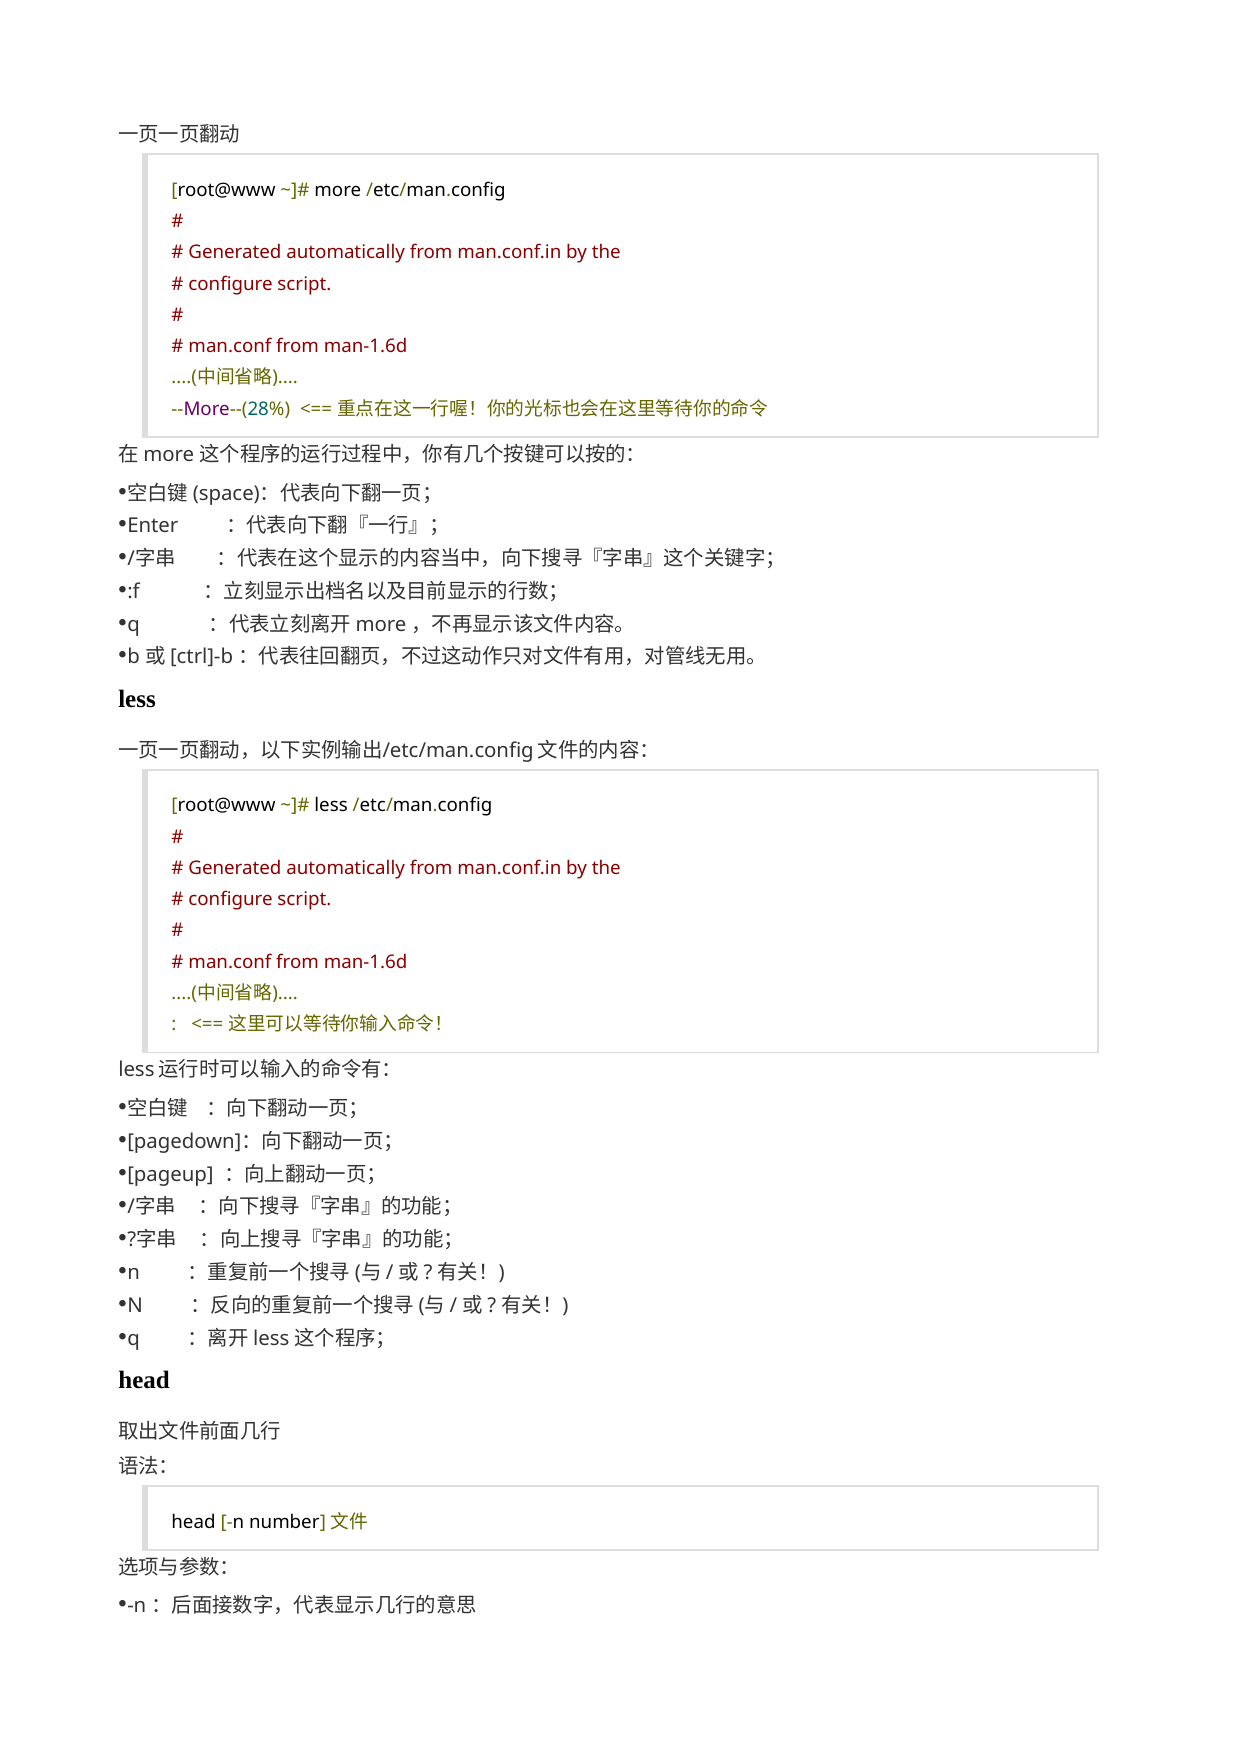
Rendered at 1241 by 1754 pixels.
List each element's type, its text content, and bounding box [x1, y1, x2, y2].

text 一页一页翻动，以下实例输出/etc/man.config文件的内容： [118, 733, 1122, 763]
text 选项与参数： [118, 1551, 1122, 1580]
text # Generated automatically from man.conf.in by the [148, 831, 1097, 863]
list n ：重复前一个搜寻 (与 / 或 ? 有关！) [118, 1253, 1122, 1285]
list b 或 [ctrl]-b ：代表往回翻页，不过这动作只对文件有用，对管线无用。 [118, 637, 1122, 670]
text 取出文件前面几行 [118, 1415, 1122, 1444]
text # configure script. [148, 247, 1097, 278]
list q ：代表立刻离开 more ，不再显示该文件内容。 [118, 604, 1122, 637]
list q ：离开 less 这个程序； [118, 1318, 1122, 1351]
list Enter ：代表向下翻『一行』； [118, 506, 1122, 539]
text [root@www ~]# more /etc/man.config [148, 155, 1097, 184]
text [root@www ~]# less /etc/man.config [148, 771, 1097, 800]
text head [118, 1366, 1122, 1394]
text ....(中间省略).... [148, 341, 1097, 372]
list ?字串 ：向上搜寻『字串』的功能； [118, 1220, 1122, 1253]
text # [148, 278, 1097, 309]
list :f ：立刻显示出档名以及目前显示的行数； [118, 571, 1122, 604]
text # man.conf from man-1.6d [148, 309, 1097, 341]
list /字串 ：代表在这个显示的内容当中，向下搜寻『字串』这个关键字； [118, 539, 1122, 571]
list [pagedown]：向下翻动一页； [118, 1121, 1122, 1154]
list -n ：后面接数字，代表显示几行的意思 [118, 1586, 1122, 1619]
list 空白键 ：向下翻动一页； [118, 1088, 1122, 1121]
text # [148, 800, 1097, 831]
list 空白键 (space)：代表向下翻一页； [118, 473, 1122, 506]
text 语法： [118, 1450, 1122, 1479]
text less [118, 684, 1122, 713]
list /字串 ：向下搜寻『字串』的功能； [118, 1187, 1122, 1220]
text # Generated automatically from man.conf.in by the [148, 216, 1097, 247]
text # [148, 894, 1097, 925]
text 一页一页翻动 [118, 118, 1122, 147]
text head [-n number] 文件 [148, 1487, 1097, 1549]
text # [148, 184, 1097, 216]
list [pageup] ：向上翻动一页； [118, 1154, 1122, 1187]
list N ：反向的重复前一个搜寻 (与 / 或 ? 有关！) [118, 1285, 1122, 1318]
text --More--(28%) <== 重点在这一行喔！你的光标也会在这里等待你的命令 [148, 372, 1097, 436]
text # configure script. [148, 863, 1097, 894]
text less运行时可以输入的命令有： [118, 1053, 1122, 1083]
text # man.conf from man-1.6d [148, 925, 1097, 956]
text 在 more 这个程序的运行过程中，你有几个按键可以按的： [118, 438, 1122, 467]
text : <== 这里可以等待你输入命令！ [148, 988, 1097, 1052]
text ....(中间省略).... [148, 956, 1097, 988]
